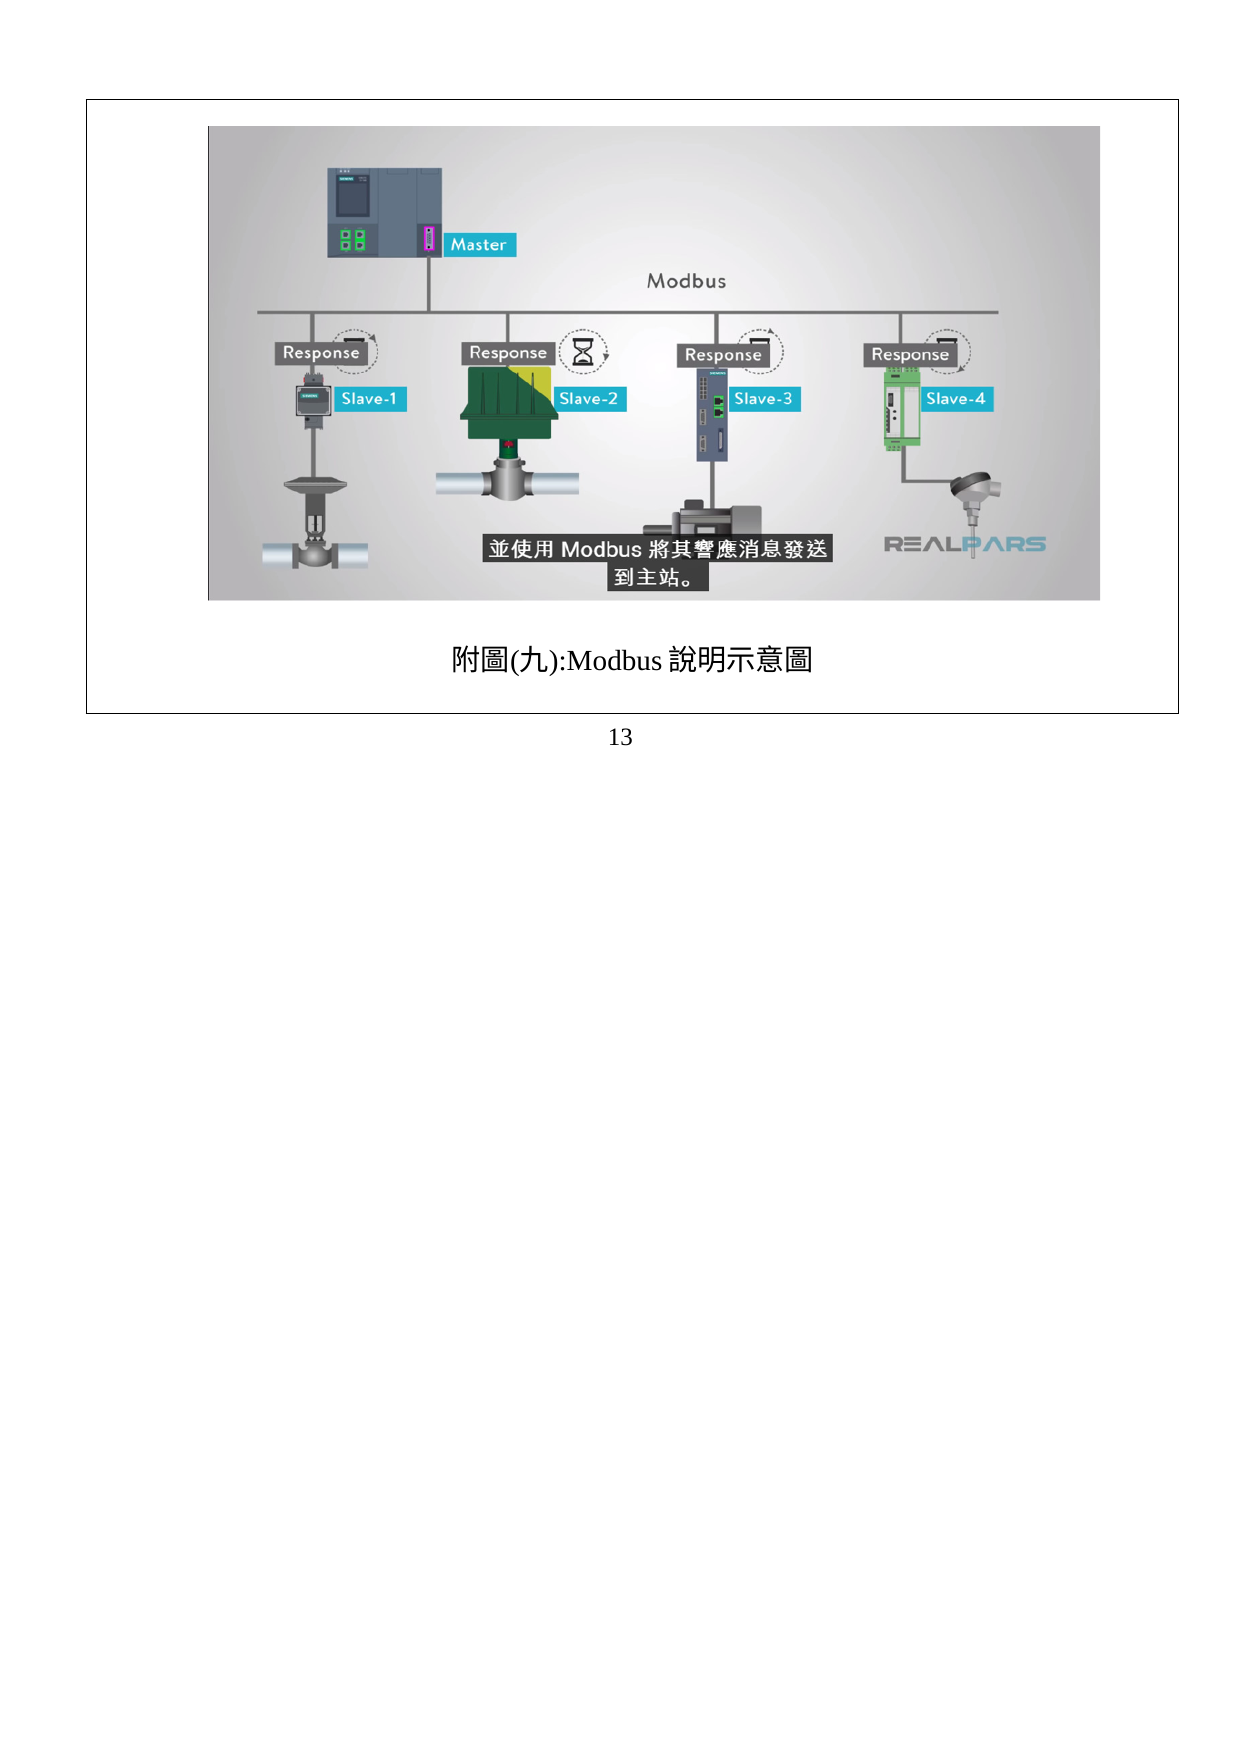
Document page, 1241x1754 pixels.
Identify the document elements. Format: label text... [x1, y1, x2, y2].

picture [207, 124, 1100, 601]
table_header 附圖(九):Modbus說明示意圖 [87, 100, 1178, 713]
text 9 [75, 714, 1165, 751]
